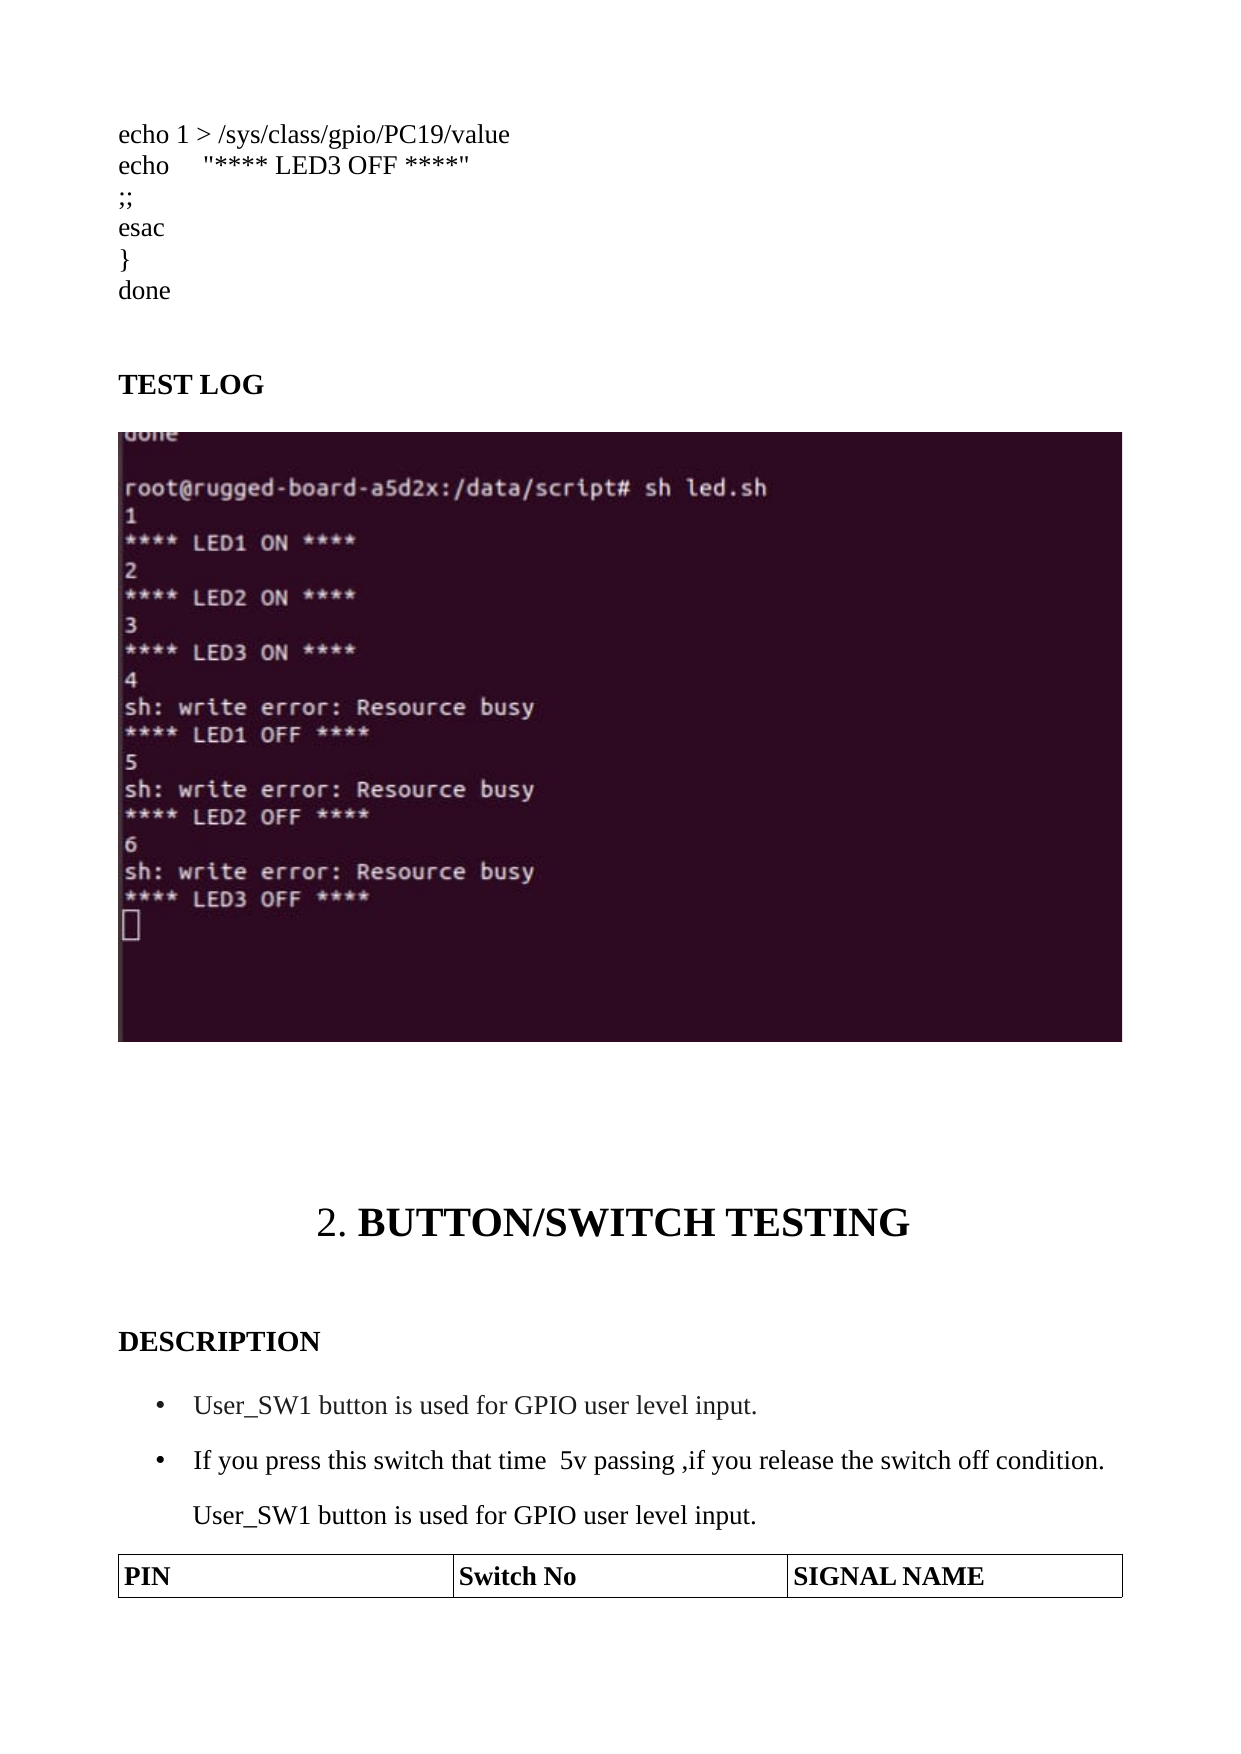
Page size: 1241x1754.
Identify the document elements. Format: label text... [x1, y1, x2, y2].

table_header PIN [119, 1555, 453, 1597]
text 2. BUTTON/SWITCH TESTING [118, 1197, 1122, 1245]
picture [118, 432, 1123, 1042]
text esac [118, 212, 1122, 243]
text done [118, 274, 1122, 305]
text DESCRIPTION [118, 1324, 1122, 1358]
text ;; [118, 180, 1122, 212]
text echo 1 > /sys/class/gpio/PC19/value [118, 118, 1122, 149]
list If you press this switch that time 5v passing ,if you release the switch off condition. [156, 1444, 1122, 1475]
table_header Switch No [454, 1555, 787, 1597]
text TEST LOG [118, 367, 1122, 401]
table_header SIGNAL NAME [788, 1555, 1122, 1597]
list User_SW1 button is used for GPIO user level input. [156, 1389, 1122, 1420]
text User_SW1 button is used for GPIO user level input. [118, 1499, 1122, 1530]
text } [118, 243, 1122, 274]
text echo "**** LED3 OFF ****" [118, 149, 1122, 180]
